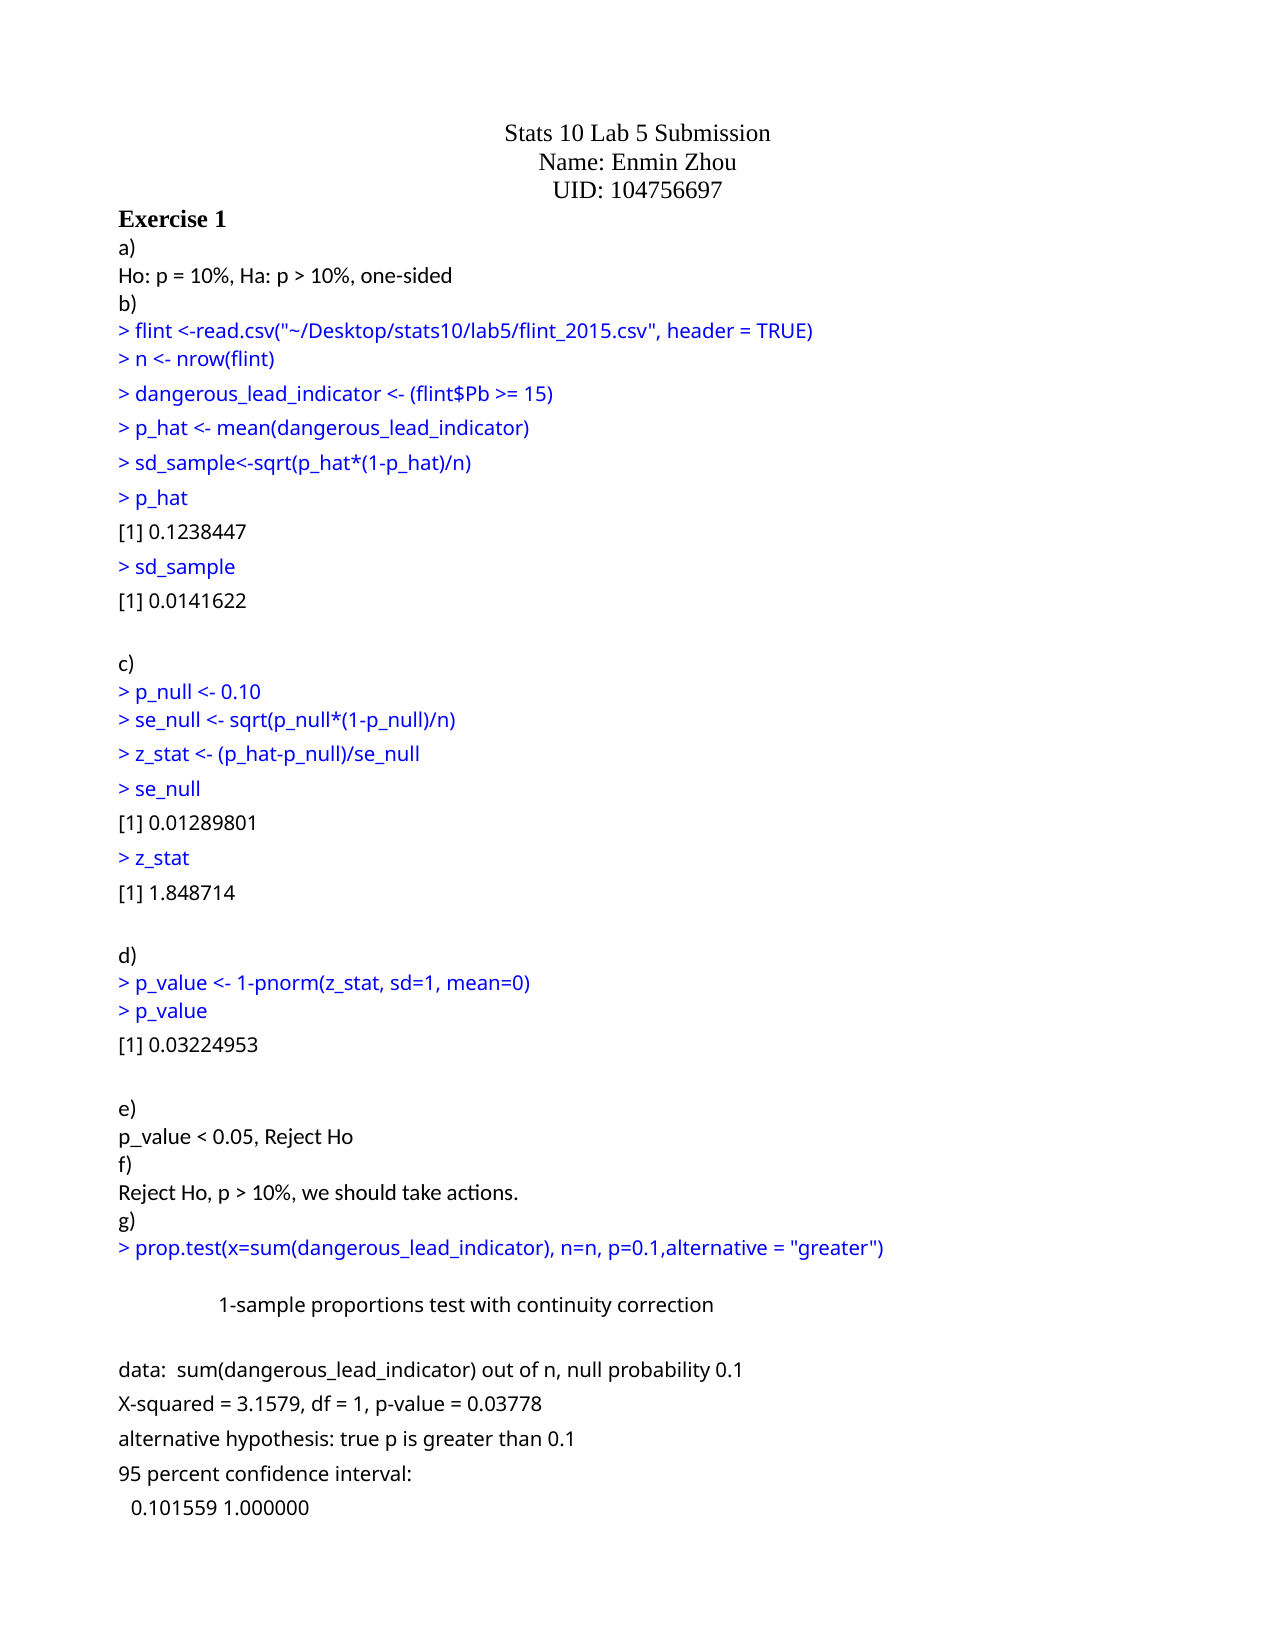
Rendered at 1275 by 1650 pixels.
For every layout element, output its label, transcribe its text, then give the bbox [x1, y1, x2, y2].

text Exercise 1 [118, 204, 1157, 233]
text > flint <-read.csv("~/Desktop/stats10/lab5/flint_2015.csv", header = TRUE) [118, 317, 1157, 345]
text Reject Ho, p > 10%, we should take actions. [118, 1178, 1157, 1206]
text 0.101559 1.000000 [118, 1494, 1157, 1522]
text X-squared = 3.1579, df = 1, p-value = 0.03778 [118, 1390, 1157, 1418]
text g) [118, 1206, 1157, 1234]
text [1] 0.0141622 [118, 587, 1157, 615]
text > sd_sample [118, 552, 1157, 580]
text > se_null [118, 774, 1157, 802]
text 1-sample proportions test with continuity correction [118, 1291, 1157, 1319]
text > n <- nrow(flint) [118, 345, 1157, 373]
text [1] 0.01289801 [118, 809, 1157, 837]
text [1] 0.03224953 [118, 1031, 1157, 1059]
text data: sum(dangerous_lead_indicator) out of n, null probability 0.1 [118, 1356, 1157, 1383]
text > p_hat [118, 483, 1157, 511]
text b) [118, 289, 1157, 317]
text > dangerous_lead_indicator <- (flint$Pb >= 15) [118, 379, 1157, 407]
text Stats 10 Lab 5 Submission [118, 118, 1157, 147]
text Name: Enmin Zhou [118, 147, 1157, 176]
text > prop.test(x=sum(dangerous_lead_indicator), n=n, p=0.1,alternative = "greater") [118, 1234, 1157, 1262]
text alternative hypothesis: true p is greater than 0.1 [118, 1425, 1157, 1452]
text p_value < 0.05, Reject Ho [118, 1122, 1157, 1150]
text [1] 1.848714 [118, 878, 1157, 906]
text Ho: p = 10%, Ha: p > 10%, one-sided [118, 261, 1157, 289]
text f) [118, 1150, 1157, 1178]
text > sd_sample<-sqrt(p_hat*(1-p_hat)/n) [118, 449, 1157, 476]
text > p_hat <- mean(dangerous_lead_indicator) [118, 414, 1157, 442]
text [1] 0.1238447 [118, 518, 1157, 546]
text e) [118, 1094, 1157, 1122]
text 95 percent confidence interval: [118, 1459, 1157, 1487]
text > z_stat <- (p_hat-p_null)/se_null [118, 740, 1157, 768]
text UID: 104756697 [118, 176, 1157, 204]
text a) [118, 233, 1157, 261]
text > z_stat [118, 844, 1157, 871]
text > p_value <- 1-pnorm(z_stat, sd=1, mean=0) [118, 969, 1157, 997]
text > p_value [118, 997, 1157, 1024]
text c) [118, 649, 1157, 678]
text d) [118, 941, 1157, 969]
text > p_null <- 0.10 [118, 678, 1157, 705]
text > se_null <- sqrt(p_null*(1-p_null)/n) [118, 705, 1157, 733]
